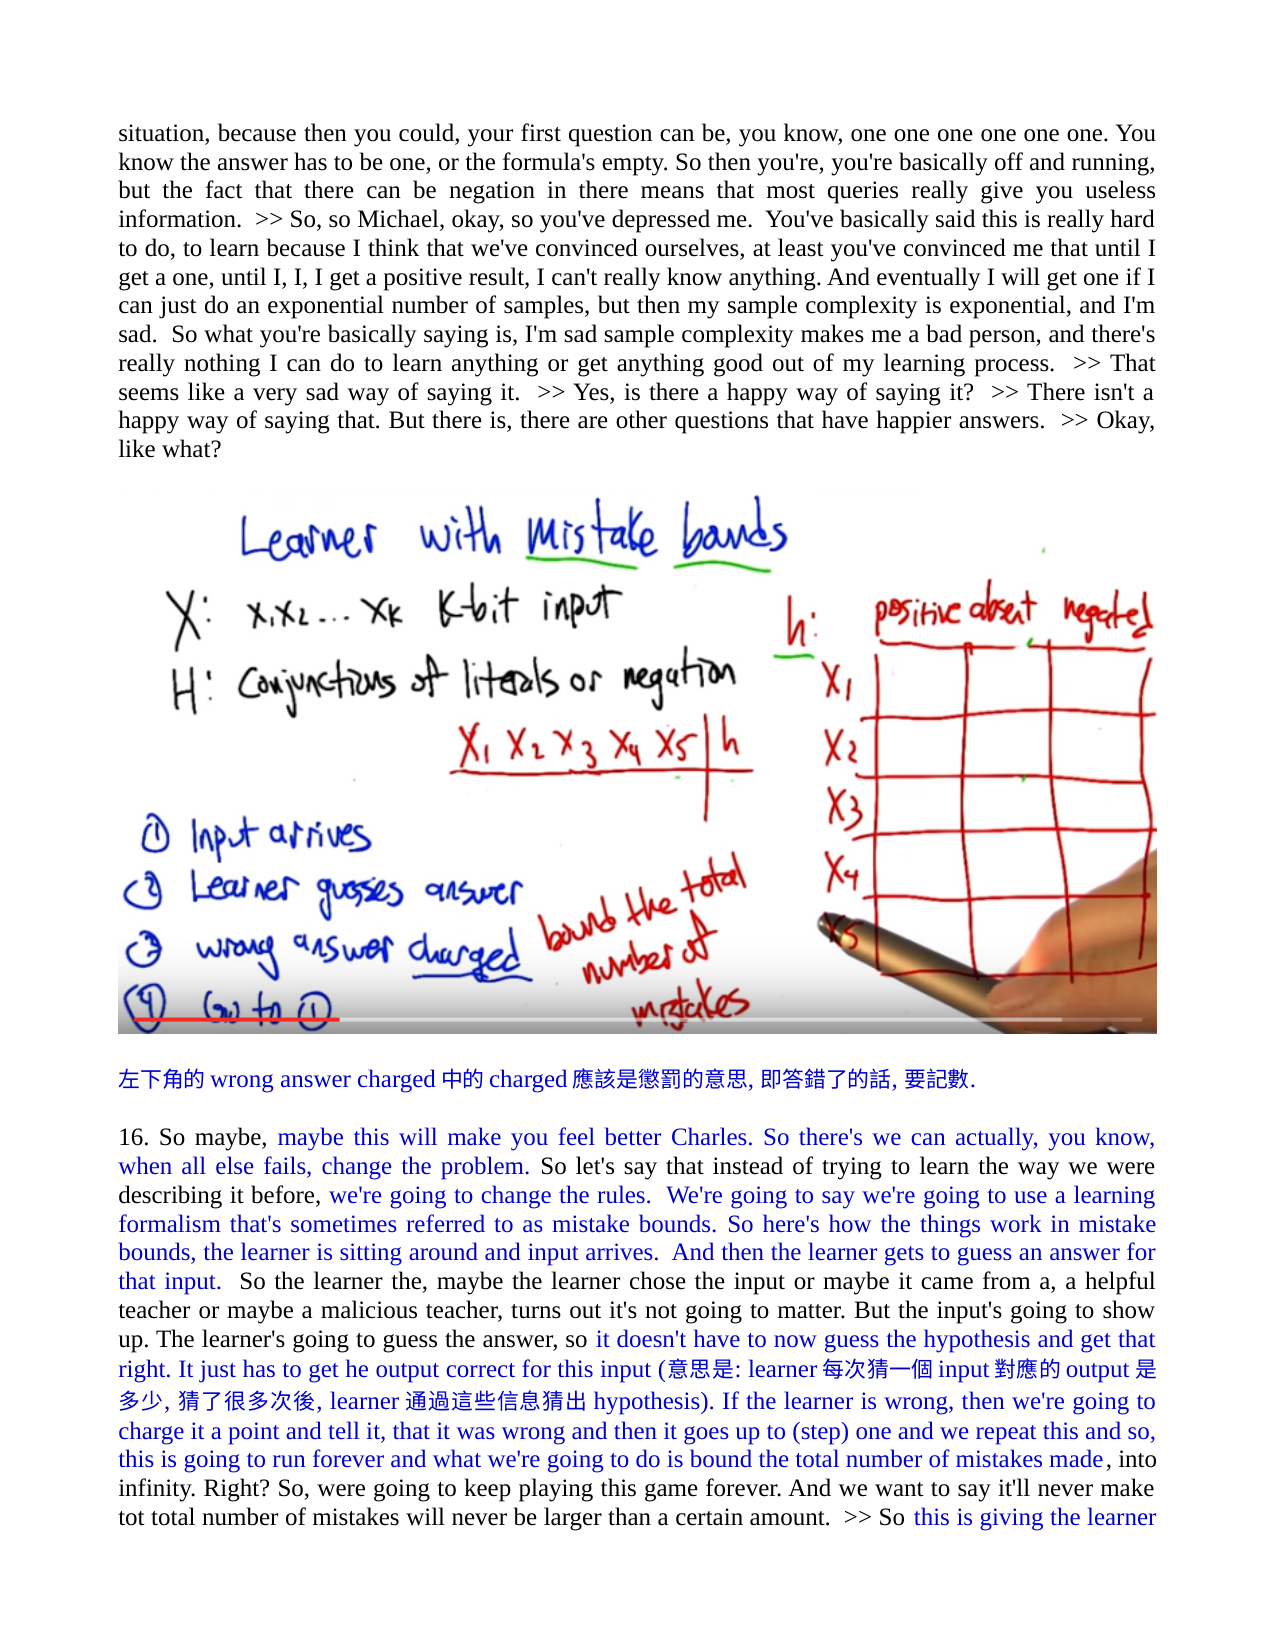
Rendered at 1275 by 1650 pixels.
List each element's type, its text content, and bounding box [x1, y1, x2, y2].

text situation, because then you could, your first question can be, you know, one one one one one one. You know the answer has to be one, or the formula's empty. So then you're, you're basically off and running, but the fact that there can be negation in there means that most queries really give you useless information. >> So, so Michael, okay, so you've depressed me. You've basically said this is really hard to do, to learn because I think that we've convinced ourselves, at least you've convinced me that until I get a one, until I, I, I get a positive result, I can't really know anything. And eventually I will get one if I can just do an exponential number of samples, but then my sample complexity is exponential, and I'm sad. So what you're basically saying is, I'm sad sample complexity makes me a bad person, and there's really nothing I can do to learn anything or get anything good out of my learning process. >> That seems like a very sad way of saying it. >> Yes, is there a happy way of saying it? >> There isn't a happy way of saying that. But there is, there are other questions that have happier answers. >> Okay, like what? [118, 118, 1157, 463]
picture [118, 491, 1157, 1034]
text 左下角的wrong answer charged中的charged應該是懲罰的意思, 即答錯了的話, 要記數. [118, 1062, 1157, 1094]
text 16. So maybe, maybe this will make you feel better Charles. So there's we can actually, you know, when all else fails, change the problem. So let's say that instead of trying to learn the way we were describing it before, we're going to change the rules. We're going to say we're going to use a learning formalism that's sometimes referred to as mistake bounds. So here's how the things work in mistake bounds, the learner is sitting around and input arrives. And then the learner gets to guess an answer for that input. So the learner the, maybe the learner chose the input or maybe it came from a, a helpful teacher or maybe a malicious teacher, turns out it's not going to matter. But the input's going to show up. The learner's going to guess the answer, so it doesn't have to now guess the hypothesis and get that right. It just has to get he output correct for this input (意思是: learner每次猜一個input對應的output是多少, 猜了很多次後, learner通過這些信息猜出hypothesis). If the learner is wrong, then we're going to charge it a point and tell it, that it was wrong and then it goes up to (step) one and we repeat this and so, this is going to run forever and what we're going to do is bound the total number of mistakes made, into infinity. Right? So, were going to keep playing this game forever. And we want to say it'll never make tot total number of mistakes will never be larger than a certain amount. >> So this is giving the learner [118, 1122, 1157, 1531]
